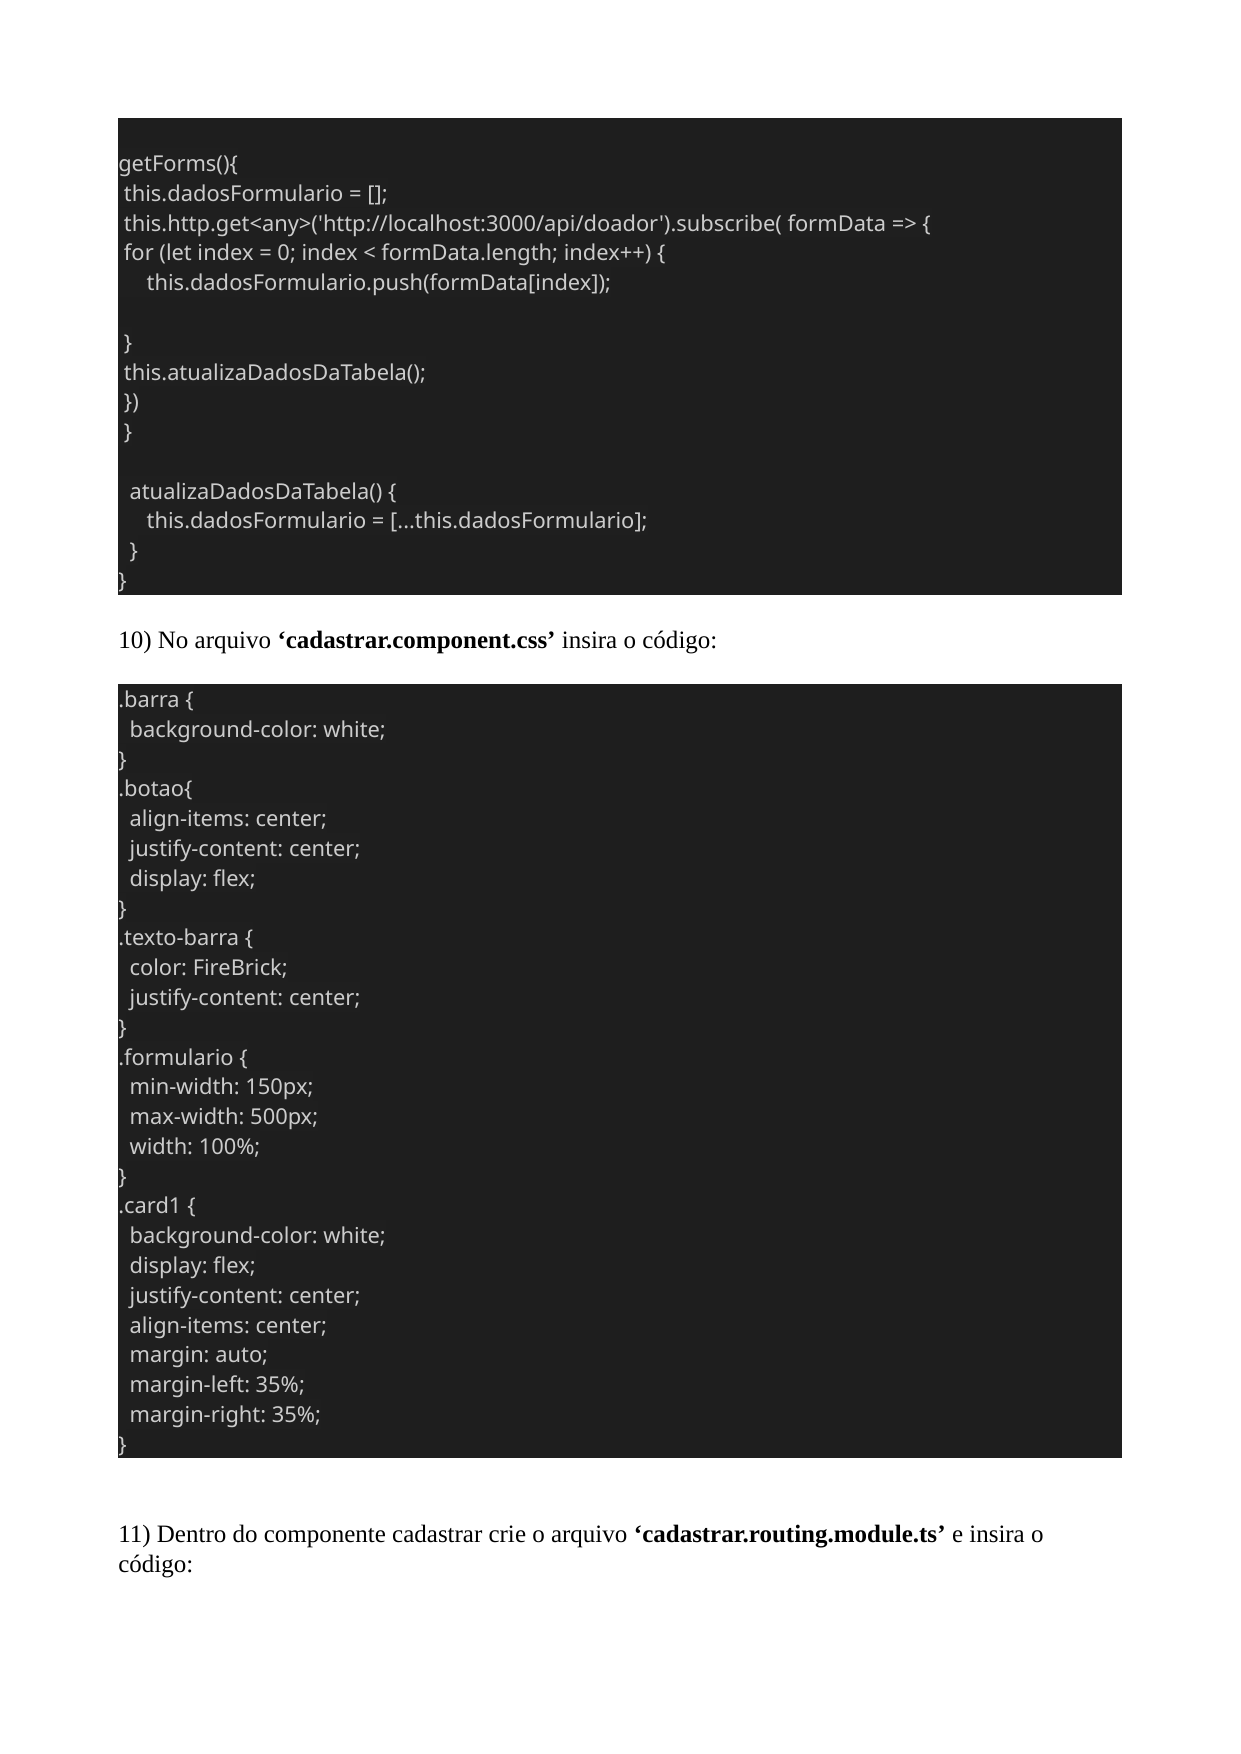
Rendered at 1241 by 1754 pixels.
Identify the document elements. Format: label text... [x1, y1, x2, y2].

text }) [118, 386, 1122, 416]
text .formulario { [118, 1041, 1122, 1071]
text margin-right: 35%; [118, 1399, 1122, 1429]
text getForms(){ [118, 148, 1122, 178]
text this.dadosFormulario = [...this.dadosFormulario]; [118, 505, 1122, 535]
text justify-content: center; [118, 1280, 1122, 1309]
text display: flex; [118, 863, 1122, 892]
text background-color: white; [118, 1220, 1122, 1250]
text for (let index = 0; index < formData.length; index++) { [118, 237, 1122, 267]
text .botao{ [118, 773, 1122, 803]
text this.atualizaDadosDaTabela(); [118, 356, 1122, 386]
text } [118, 1012, 1122, 1041]
text .barra { [118, 684, 1122, 714]
text background-color: white; [118, 714, 1122, 743]
text } [118, 565, 1122, 595]
text color: FireBrick; [118, 952, 1122, 982]
text .texto-barra { [118, 922, 1122, 952]
text margin: auto; [118, 1339, 1122, 1369]
text } [118, 892, 1122, 922]
text } [118, 1429, 1122, 1458]
text 10) No arquivo ‘cadastrar.component.css’ insira o código: [118, 624, 1122, 654]
text 11) Dentro do componente cadastrar crie o arquivo ‘cadastrar.routing.module.ts’ e insira o código: [118, 1518, 1122, 1577]
text max-width: 500px; [118, 1101, 1122, 1131]
text this.dadosFormulario = []; [118, 178, 1122, 207]
text .card1 { [118, 1190, 1122, 1220]
text align-items: center; [118, 803, 1122, 833]
text align-items: center; [118, 1309, 1122, 1339]
text width: 100%; [118, 1131, 1122, 1161]
text } [118, 327, 1122, 356]
text this.dadosFormulario.push(formData[index]); [118, 267, 1122, 297]
text justify-content: center; [118, 982, 1122, 1012]
text justify-content: center; [118, 833, 1122, 863]
text } [118, 743, 1122, 773]
text display: flex; [118, 1250, 1122, 1280]
text } [118, 535, 1122, 565]
text atualizaDadosDaTabela() { [118, 476, 1122, 505]
text } [118, 416, 1122, 446]
text margin-left: 35%; [118, 1369, 1122, 1399]
text this.http.get<any>('http://localhost:3000/api/doador').subscribe( formData => { [118, 207, 1122, 237]
text min-width: 150px; [118, 1071, 1122, 1101]
text } [118, 1161, 1122, 1190]
